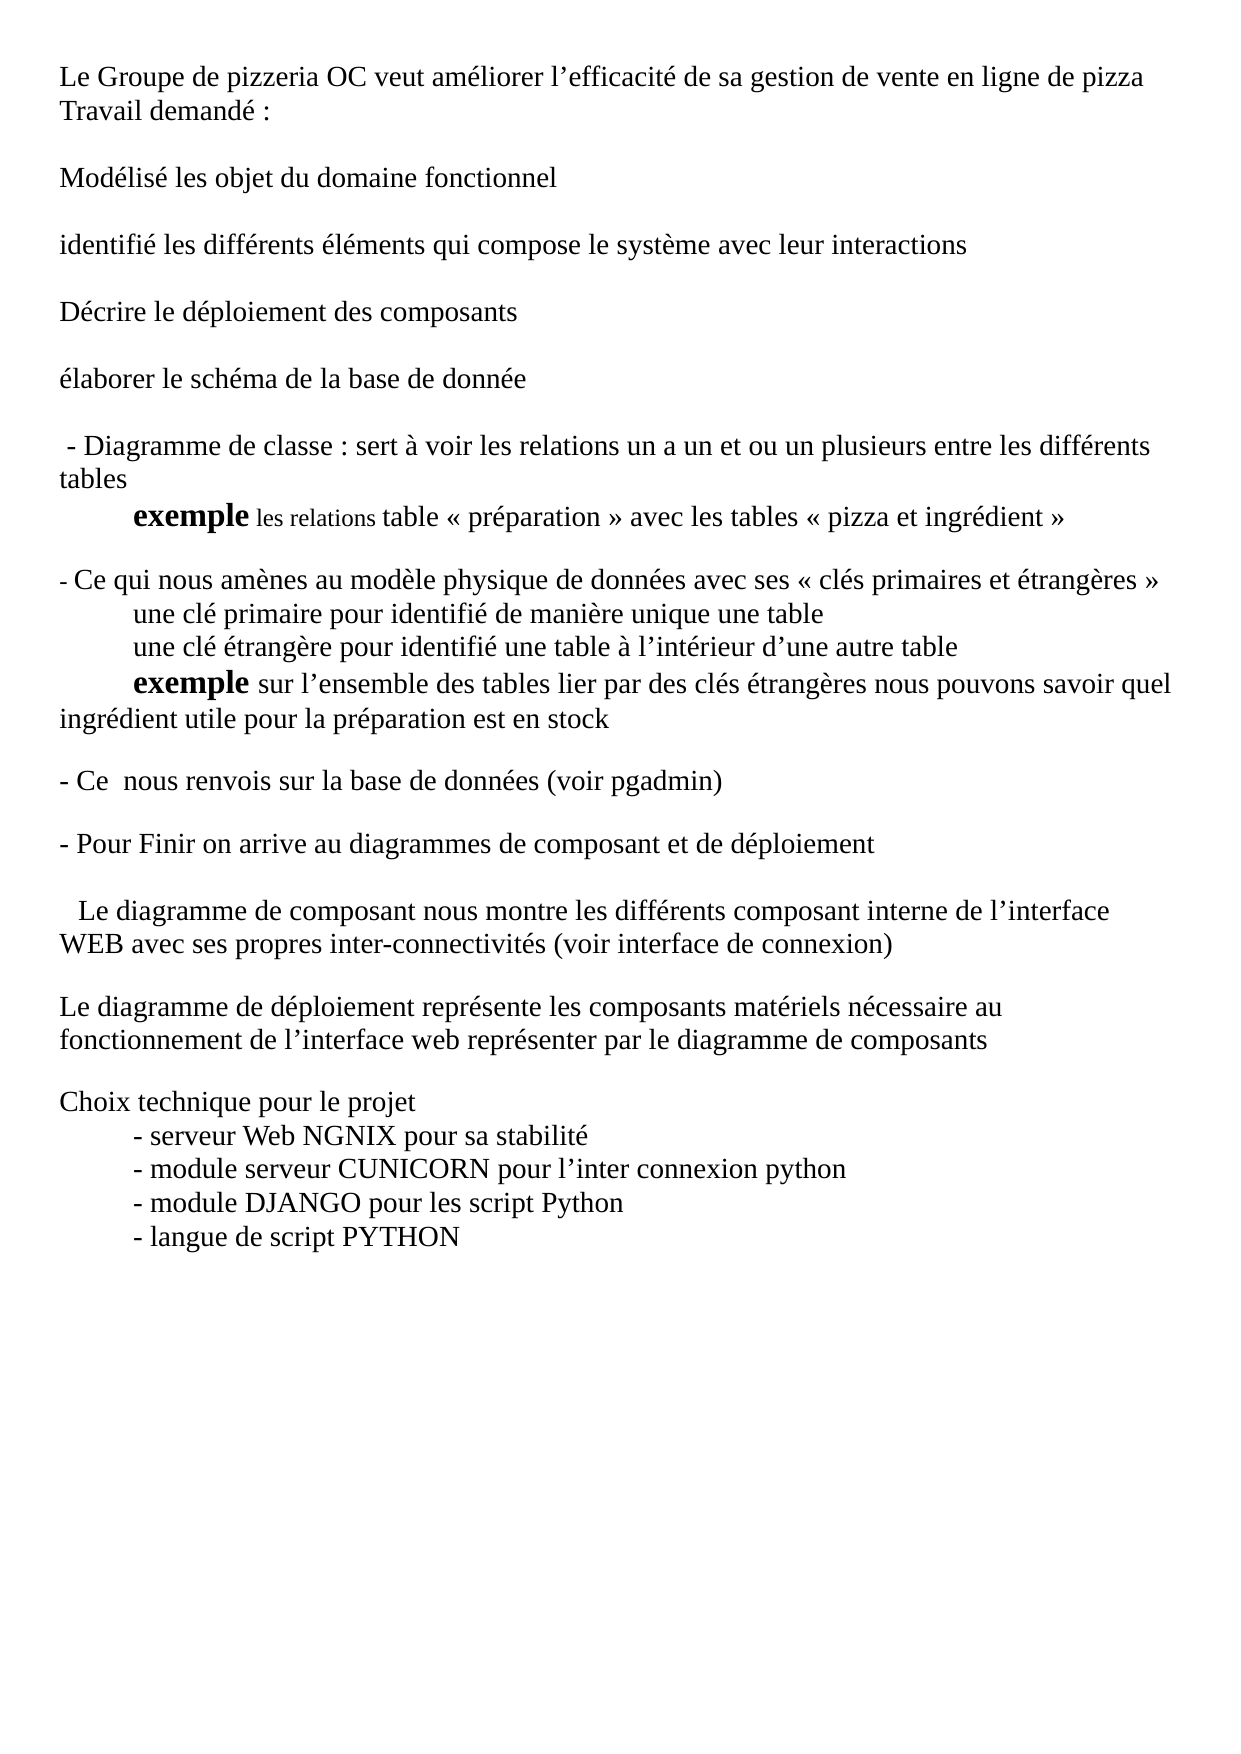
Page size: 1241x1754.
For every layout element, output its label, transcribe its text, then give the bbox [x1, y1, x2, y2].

text - Ce qui nous amènes au modèle physique de données avec ses « clés primaires et étrangères » [59, 562, 1181, 596]
text Modélisé les objet du domaine fonctionnel [59, 160, 1181, 193]
text Le diagramme de composant nous montre les différents composant interne de l’interface WEB avec ses propres inter-connectivités (voir interface de connexion) [59, 893, 1181, 960]
text - module DJANGO pour les script Python [59, 1185, 1181, 1219]
text Décrire le déploiement des composants [59, 294, 1181, 327]
text Le diagramme de déploiement représente les composants matériels nécessaire au fonctionnement de l’interface web représenter par le diagramme de composants [59, 989, 1181, 1056]
text - serveur Web NGNIX pour sa stabilité [59, 1118, 1181, 1152]
text - module serveur CUNICORN pour l’inter connexion python [59, 1152, 1181, 1185]
text une clé étrangère pour identifié une table à l’intérieur d’une autre table [59, 629, 1181, 663]
text Le Groupe de pizzeria OC veut améliorer l’efficacité de sa gestion de vente en ligne de pizza [59, 59, 1181, 93]
text identifié les différents éléments qui compose le système avec leur interactions [59, 227, 1181, 260]
text exemple sur l’ensemble des tables lier par des clés étrangères nous pouvons savoir quel ingrédient utile pour la préparation est en stock [59, 663, 1181, 735]
text - Diagramme de classe : sert à voir les relations un a un et ou un plusieurs entre les différents tables [59, 428, 1181, 495]
text une clé primaire pour identifié de manière unique une table [59, 596, 1181, 629]
text exemple les relations table « préparation » avec les tables « pizza et ingrédient » [59, 495, 1181, 533]
text élaborer le schéma de la base de donnée [59, 361, 1181, 394]
text Travail demandé : [59, 93, 1181, 126]
text - langue de script PYTHON [59, 1219, 1181, 1252]
text - Pour Finir on arrive au diagrammes de composant et de déploiement [59, 826, 1181, 859]
text - Ce nous renvois sur la base de données (voir pgadmin) [59, 763, 1181, 797]
text Choix technique pour le projet [59, 1084, 1181, 1118]
